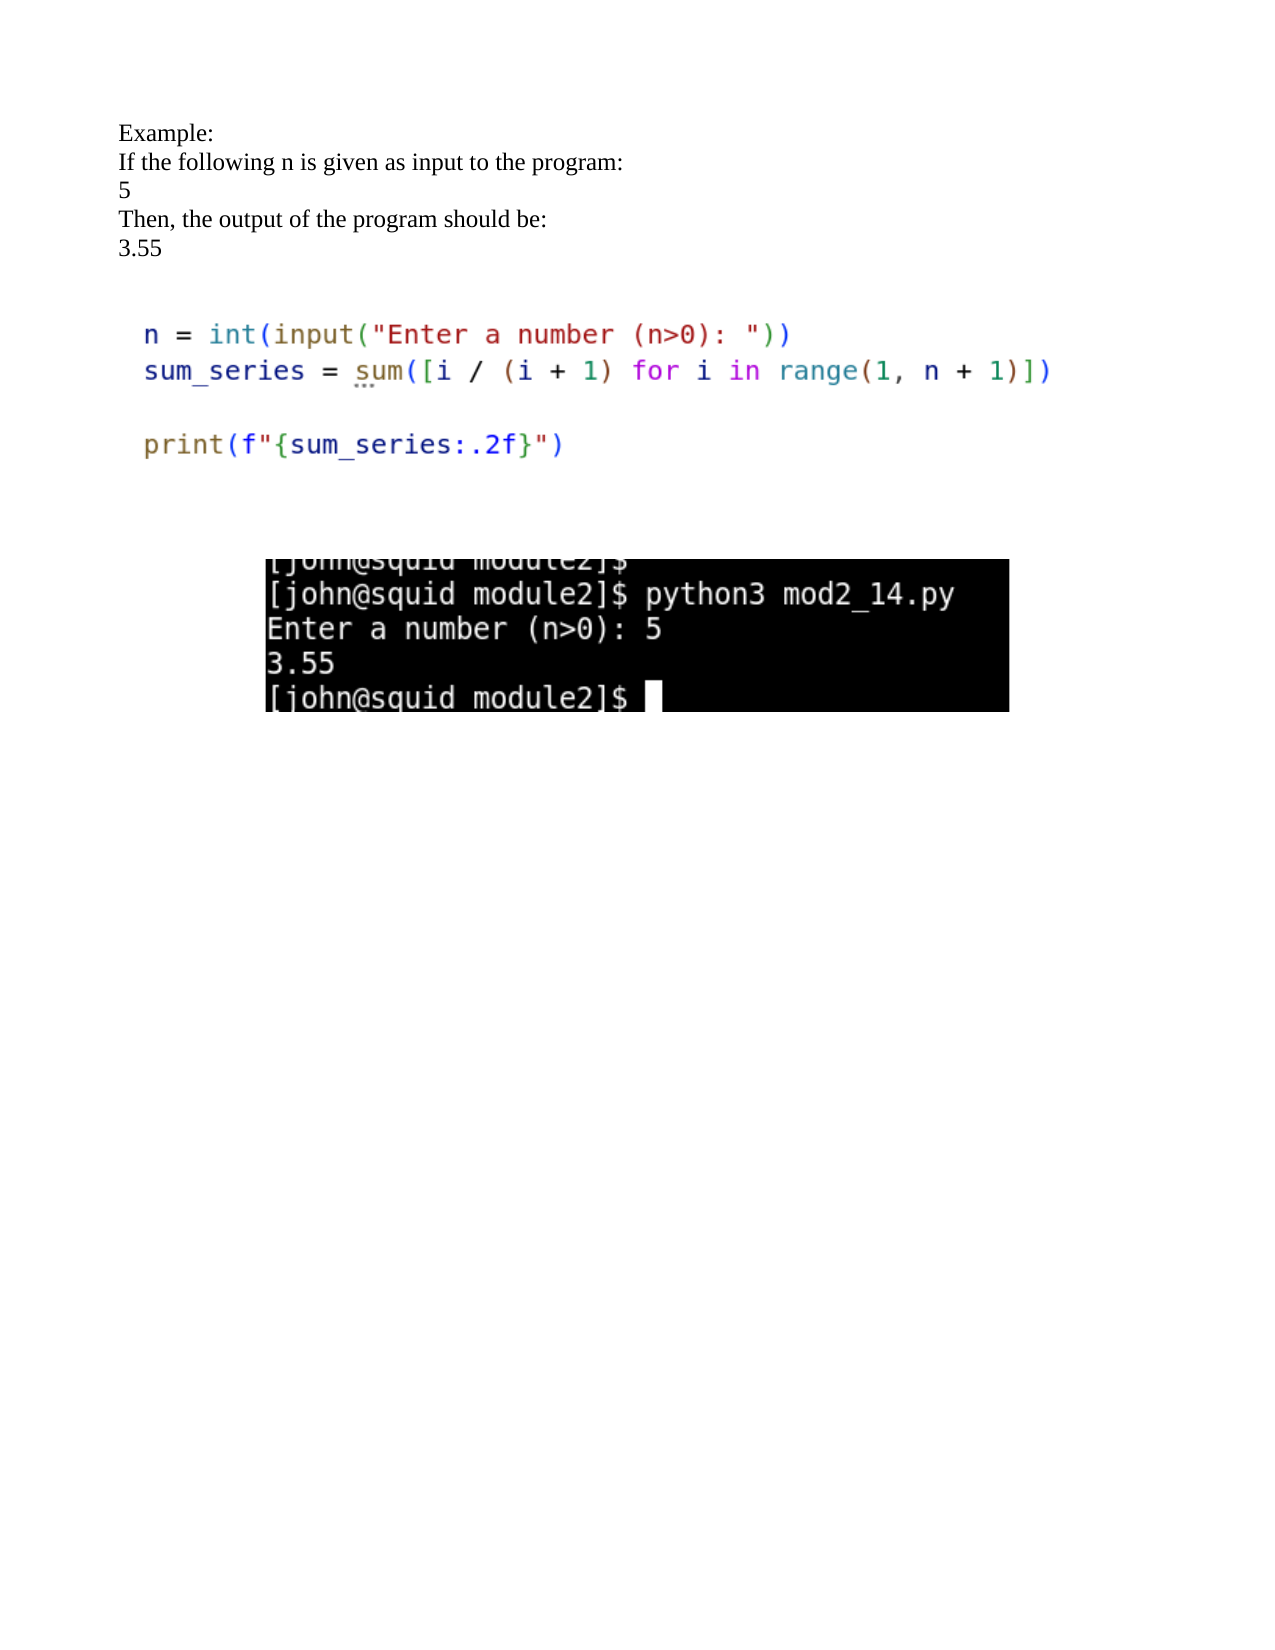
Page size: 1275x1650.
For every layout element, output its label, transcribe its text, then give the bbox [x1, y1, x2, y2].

picture [265, 559, 1010, 712]
text If the following n is given as input to the program: [118, 147, 1157, 176]
text 3.55 [118, 233, 1157, 262]
text Then, the output of the program should be: [118, 204, 1157, 233]
text Example: [118, 118, 1157, 147]
picture [118, 290, 1157, 502]
text 5 [118, 176, 1157, 204]
